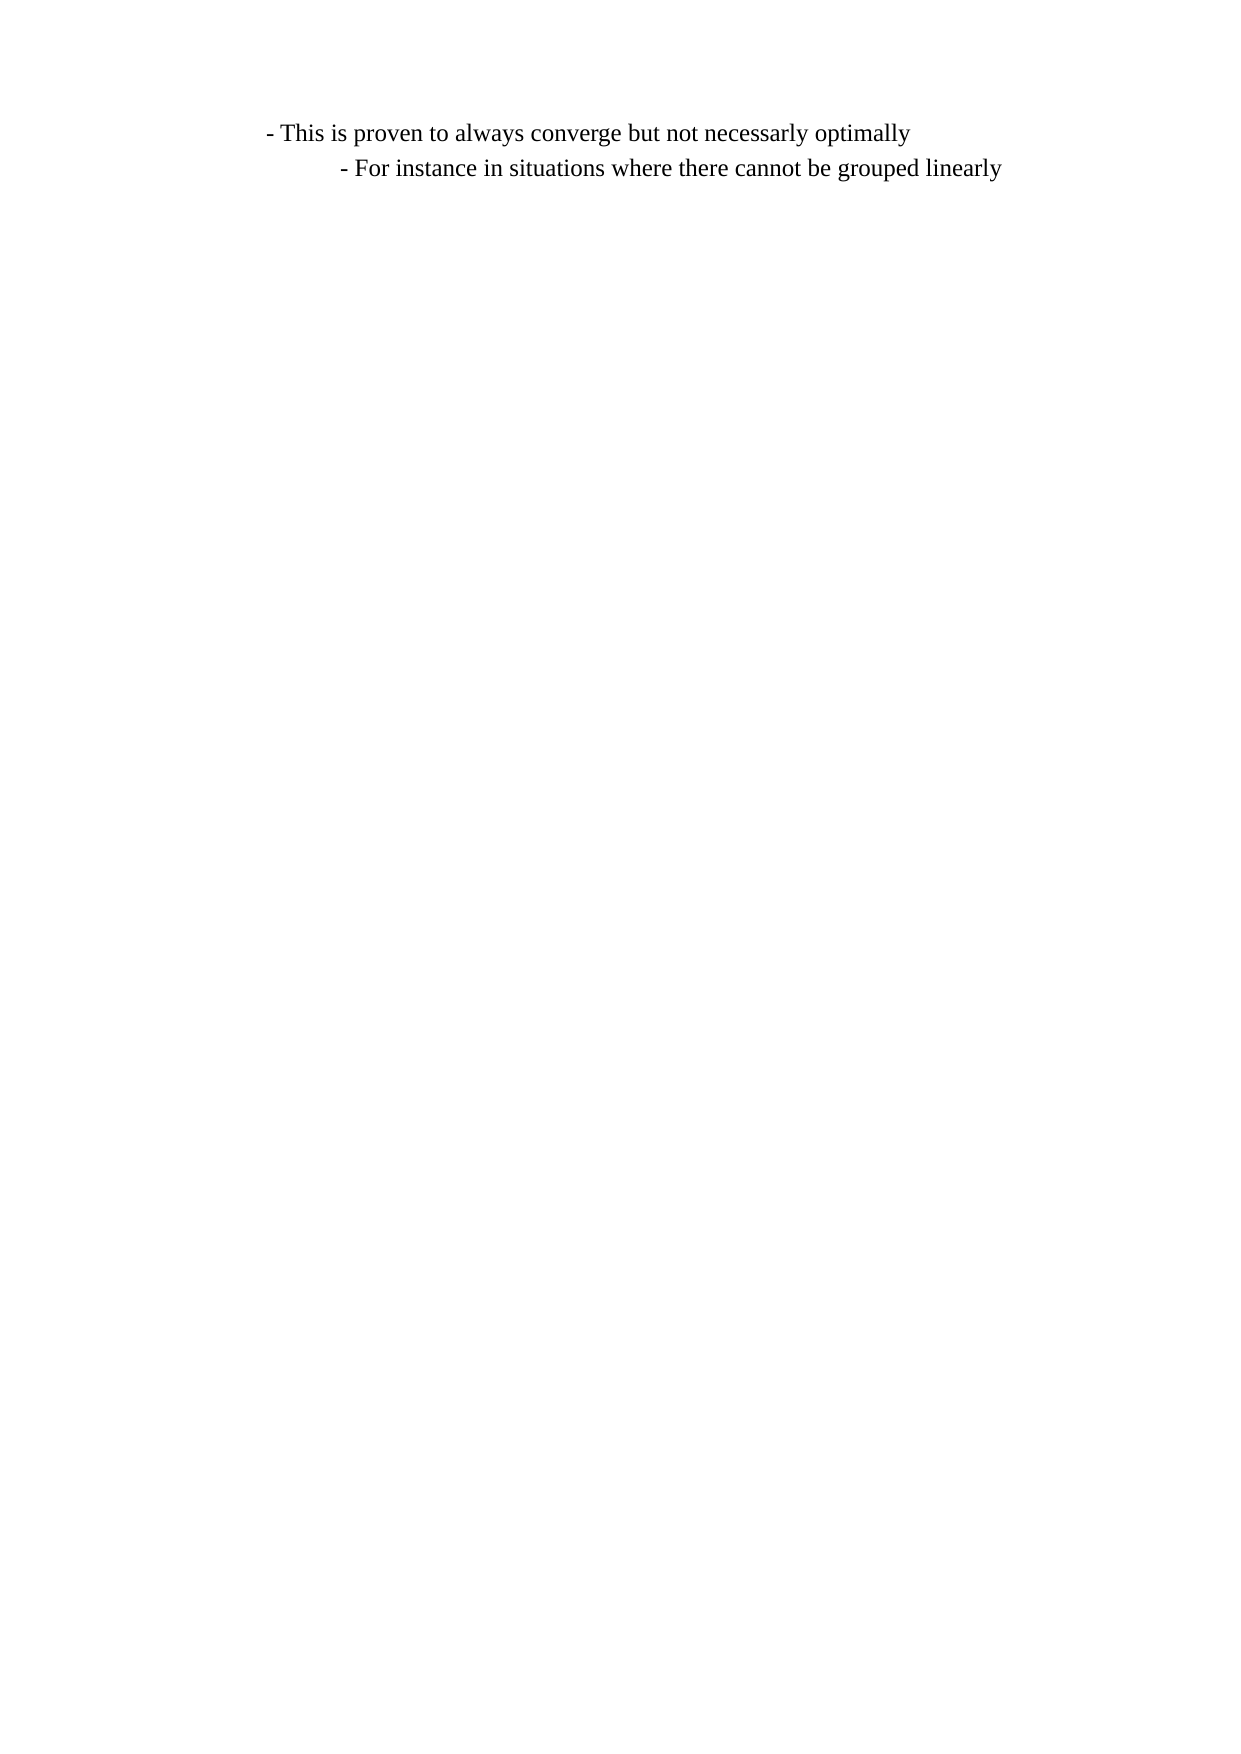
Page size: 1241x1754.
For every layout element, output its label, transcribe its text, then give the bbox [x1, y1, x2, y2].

text - This is proven to always converge but not necessarly optimally - For instance in situations where there cannot be grouped linearly [118, 118, 1122, 181]
